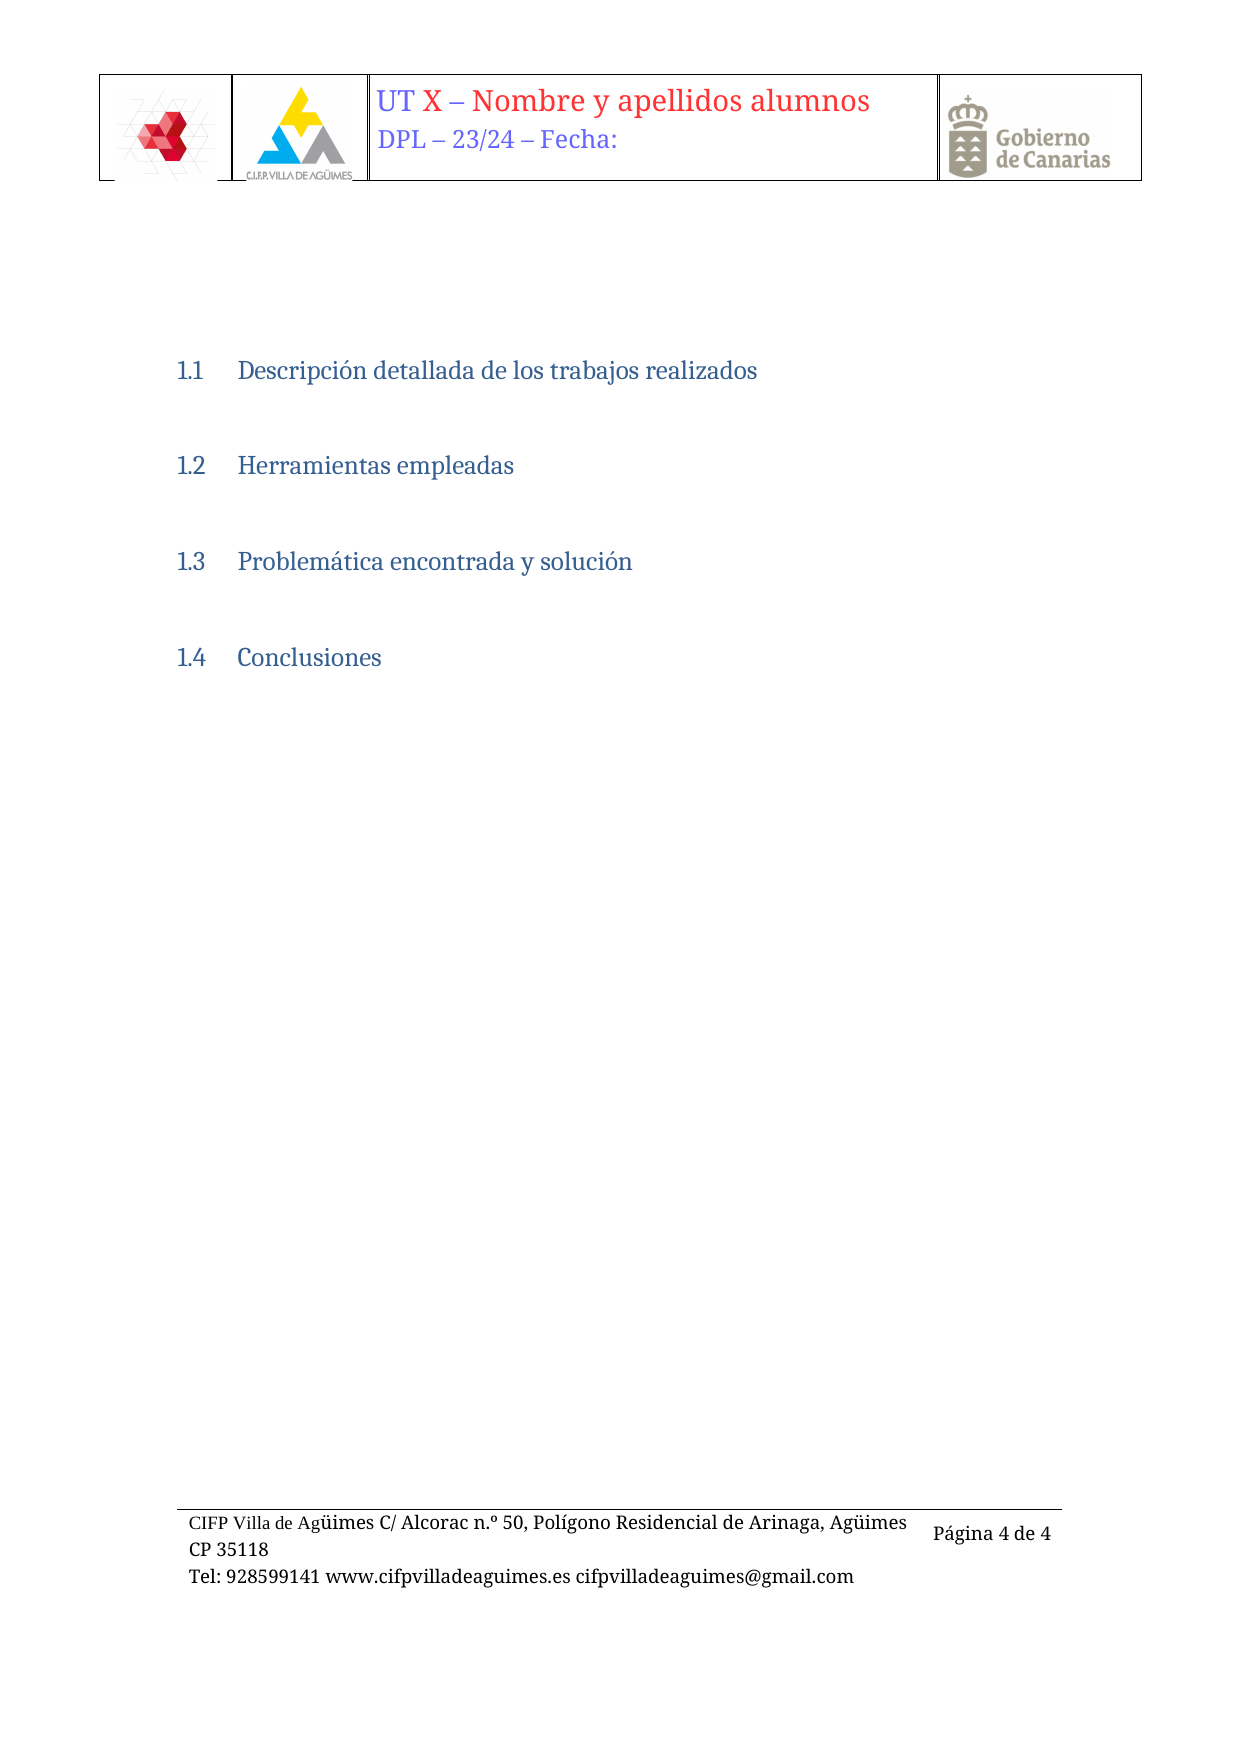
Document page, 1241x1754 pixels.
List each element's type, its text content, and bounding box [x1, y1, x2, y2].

picture [945, 92, 1112, 179]
subtitle Descripción detallada de los trabajos realizados [177, 355, 1063, 386]
table_header [233, 75, 367, 180]
subtitle Problemática encontrada y solución [177, 546, 1063, 577]
table_header UT X – Nombre y apellidos alumnos DPL – 23/24 – Fecha: [370, 75, 937, 180]
table_header [940, 75, 1141, 180]
subtitle Herramientas empleadas [177, 450, 1063, 482]
subtitle Conclusiones [177, 642, 1063, 673]
picture [114, 89, 218, 181]
table_header [100, 75, 231, 180]
picture [246, 86, 353, 181]
